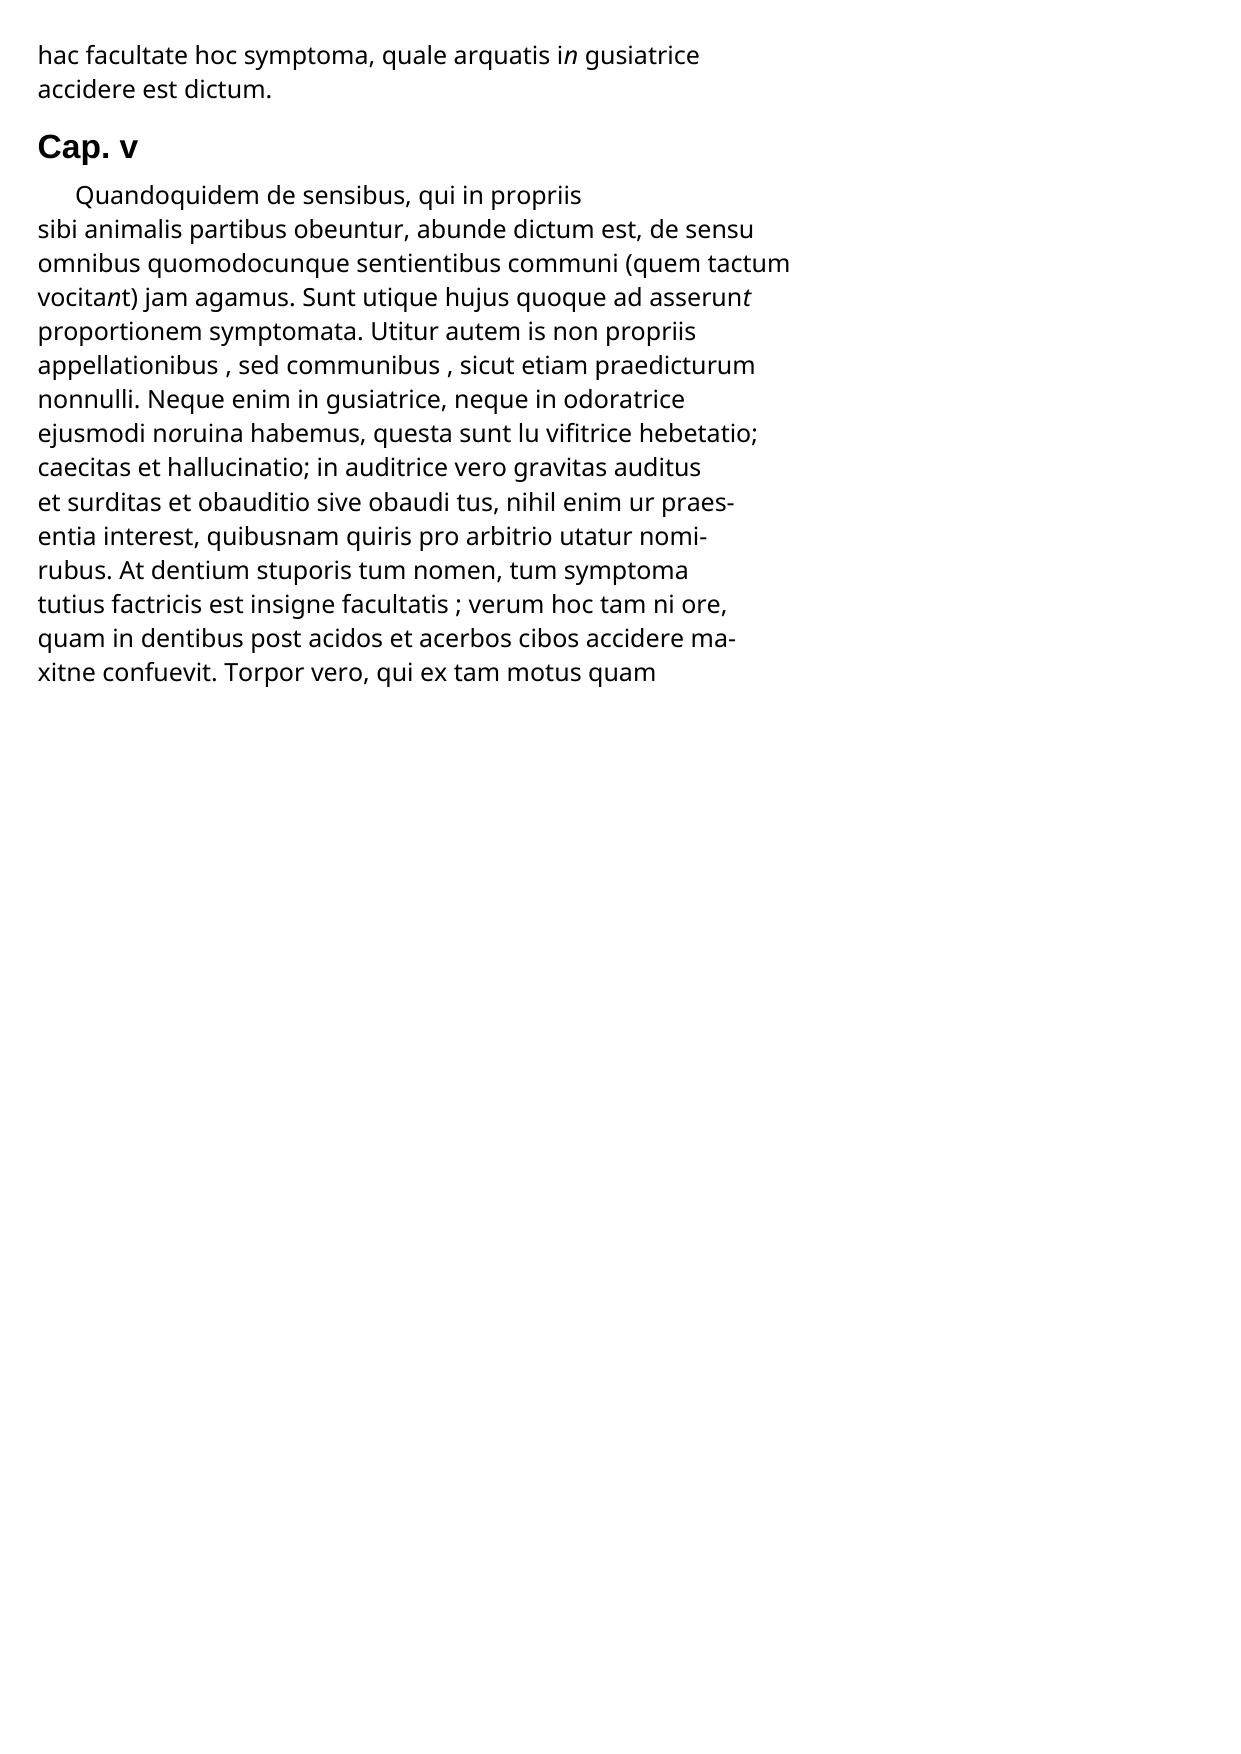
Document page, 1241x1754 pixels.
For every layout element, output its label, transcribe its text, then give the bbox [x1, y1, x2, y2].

subtitle Cap. v [37, 126, 1203, 165]
text Quandoquidem de sensibus, qui in propriis sibi animalis partibus obeuntur, abunde dictum est, de sensu omnibus quomodocunque sentientibus communi (quem tactum vocitant) jam agamus. Sunt utique hujus quoque ad asserunt proportionem symptomata. Utitur autem is non propriis appellationibus , sed communibus , sicut etiam praedicturum nonnulli. Neque enim in gusiatrice, neque in odoratrice ejusmodi noruina habemus, questa sunt lu vifitrice hebetatio; caecitas et hallucinatio; in auditrice vero gravitas auditus et surditas et obauditio sive obaudi tus, nihil enim ur praes- entia interest, quibusnam quiris pro arbitrio utatur nomi- rubus. At dentium stuporis tum nomen, tum symptoma tutius factricis est insigne facultatis ; verum hoc tam ni ore, quam in dentibus post acidos et acerbos cibos accidere ma- xitne confuevit. Torpor vero, qui ex tam motus quam [37, 178, 1203, 688]
text hac facultate hoc symptoma, quale arquatis in gusiatrice accidere est dictum. [37, 37, 1203, 106]
